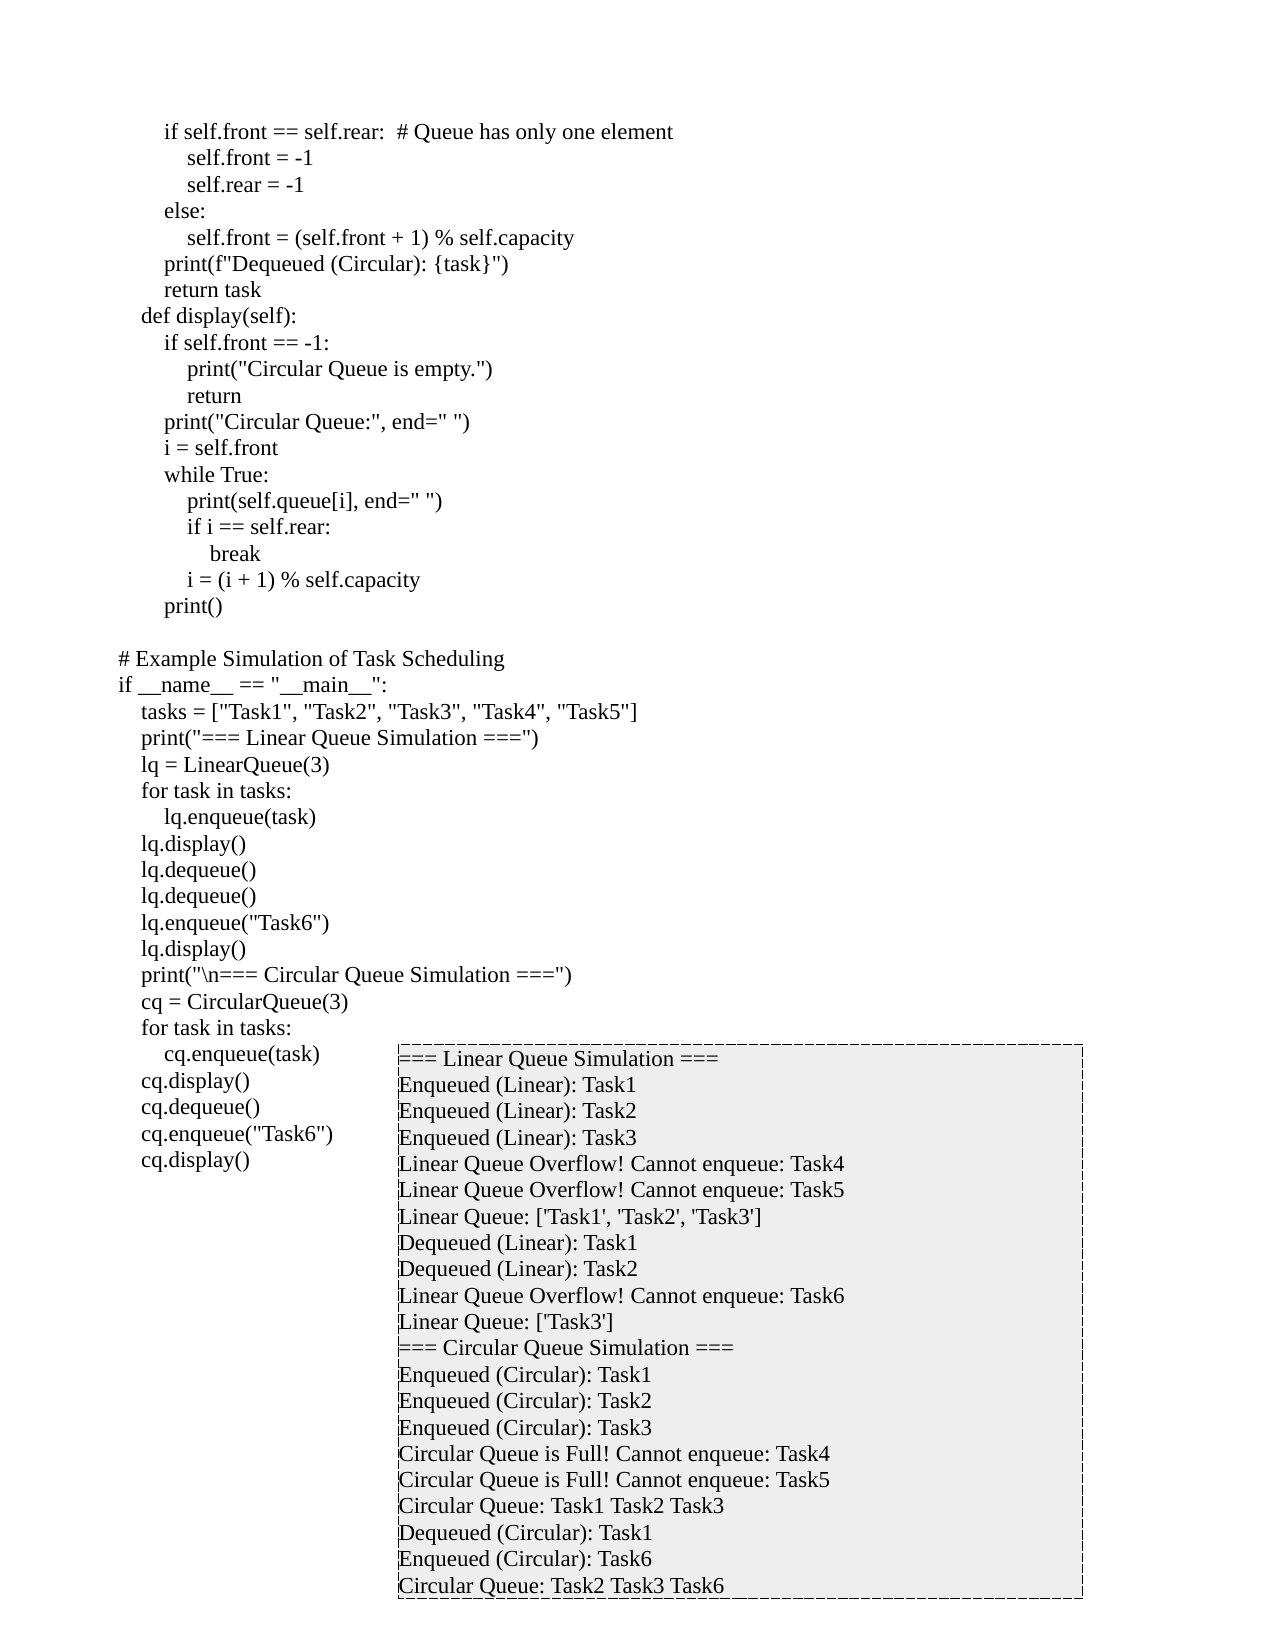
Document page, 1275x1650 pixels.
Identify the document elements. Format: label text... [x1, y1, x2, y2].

text [1083, 1093, 1157, 1119]
text return task [118, 276, 1157, 303]
text lq.enqueue(task) [118, 803, 1157, 830]
text self.front = -1 [118, 144, 1157, 171]
text print("Circular Queue is empty.") [118, 355, 1157, 382]
text cq.display() [118, 1067, 398, 1093]
text def display(self): [118, 303, 1157, 329]
text for task in tasks: [118, 1014, 1157, 1041]
text [1083, 1146, 1157, 1172]
text print("\n=== Circular Queue Simulation ===") [118, 961, 1157, 988]
text break [118, 540, 1157, 566]
text print(self.queue[i], end=" ") [118, 487, 1157, 513]
text lq = LinearQueue(3) [118, 751, 1157, 777]
text print("Circular Queue:", end=" ") [118, 408, 1157, 434]
text lq.dequeue() [118, 882, 1157, 909]
text print() [118, 592, 1157, 619]
text [1083, 1119, 1157, 1146]
text print("=== Linear Queue Simulation ===") [118, 724, 1157, 751]
text lq.enqueue("Task6") [118, 909, 1157, 935]
text print(f"Dequeued (Circular): {task}") [118, 250, 1157, 276]
text self.front = (self.front + 1) % self.capacity [118, 223, 1157, 250]
text if self.front == self.rear: # Queue has only one element [118, 118, 1157, 144]
text if __name__ == "__main__": [118, 672, 1157, 698]
text i = (i + 1) % self.capacity [118, 566, 1157, 592]
text cq.display() [118, 1146, 398, 1172]
text while True: [118, 461, 1157, 487]
text cq = CircularQueue(3) [118, 988, 1157, 1014]
text if self.front == -1: [118, 329, 1157, 355]
text [1083, 1067, 1157, 1093]
text cq.dequeue() [118, 1093, 398, 1119]
text # Example Simulation of Task Scheduling [118, 645, 1157, 672]
text for task in tasks: [118, 777, 1157, 803]
text tasks = ["Task1", "Task2", "Task3", "Task4", "Task5"] [118, 698, 1157, 724]
text return [118, 382, 1157, 408]
text if i == self.rear: [118, 513, 1157, 540]
text i = self.front [118, 434, 1157, 461]
text cq.enqueue(task) [118, 1041, 1157, 1067]
text lq.display() [118, 830, 1157, 856]
text lq.dequeue() [118, 856, 1157, 882]
text cq.enqueue("Task6") [118, 1119, 398, 1146]
text lq.display() [118, 935, 1157, 961]
text self.rear = -1 [118, 171, 1157, 197]
text else: [118, 197, 1157, 223]
